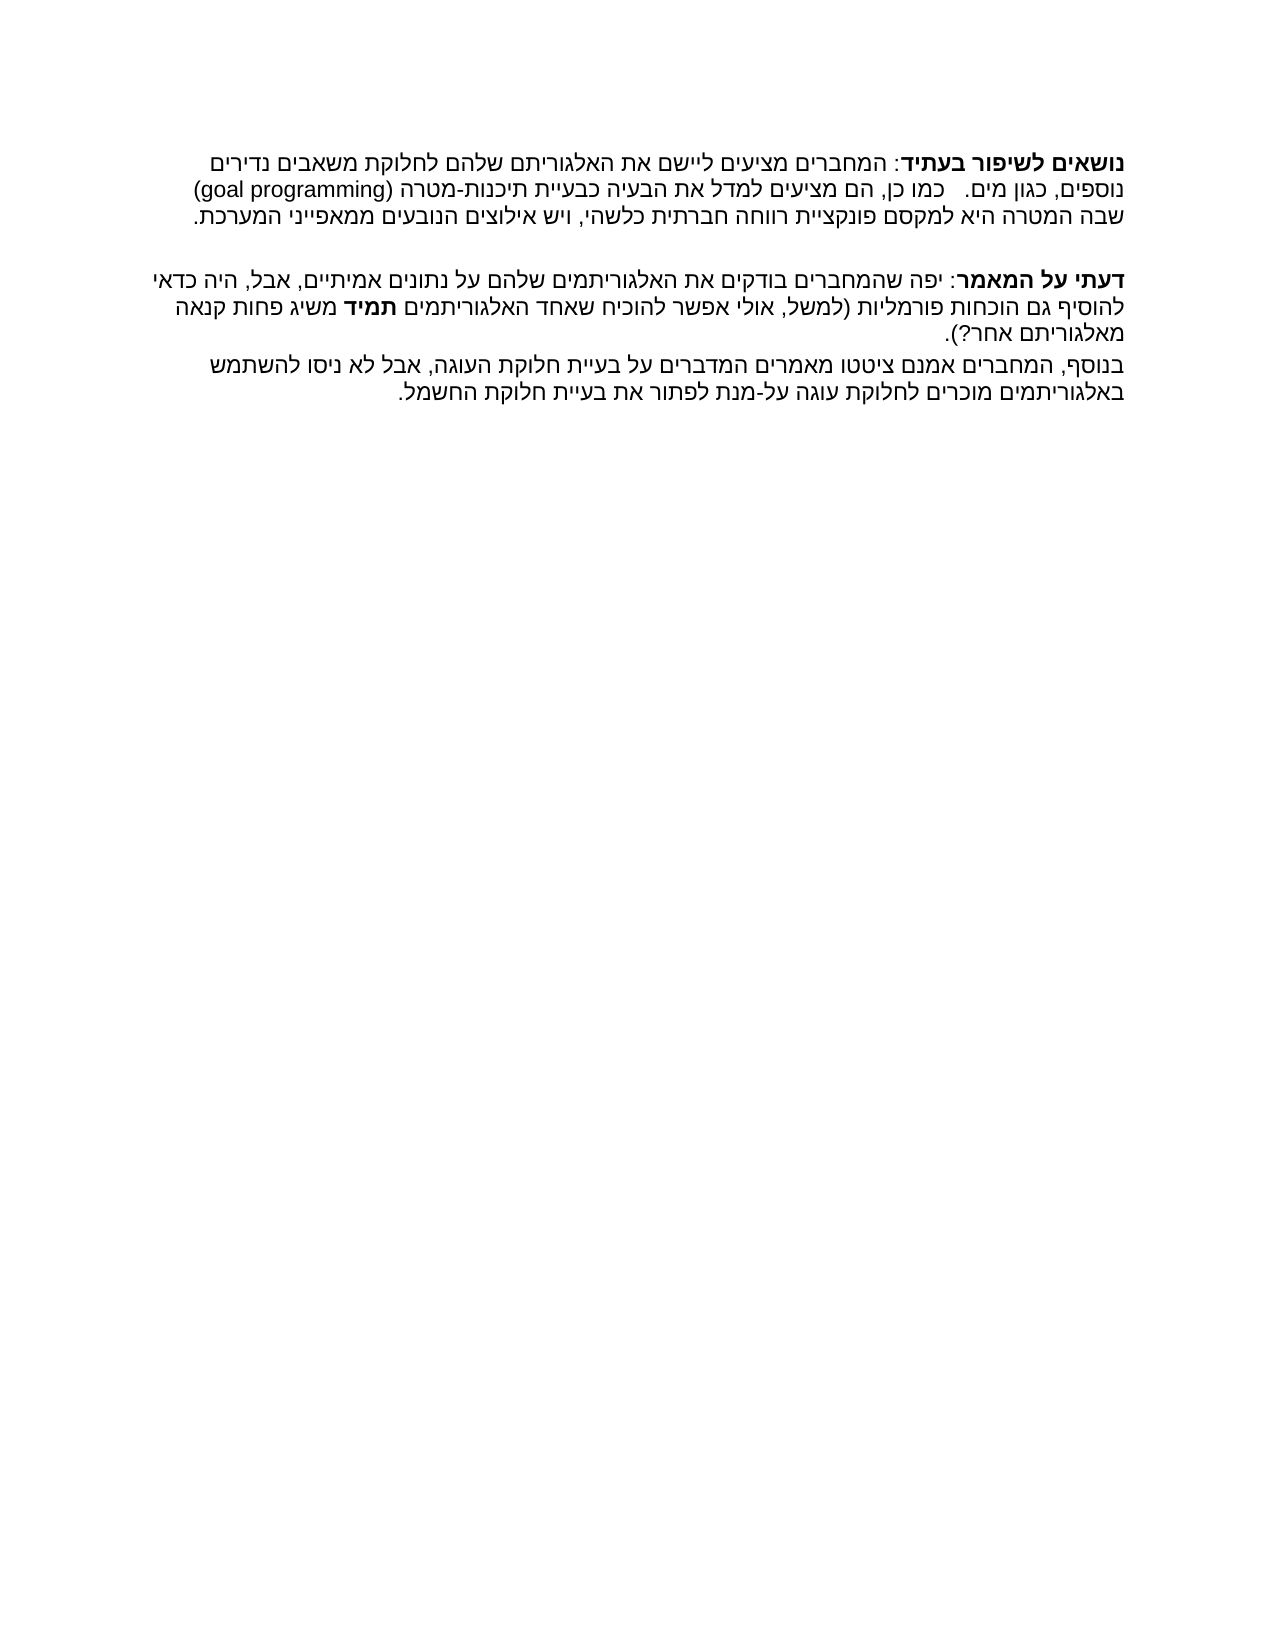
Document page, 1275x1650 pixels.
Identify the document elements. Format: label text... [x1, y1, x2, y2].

text נושאים לשיפור בעתיד: המחברים מציעים ליישם את האלגוריתם שלהם לחלוקת משאבים נדירים נוספים, כגון מים. כמו כן, הם מציעים למדל את הבעיה כבעיית תיכנות-מטרה (goal programming) שבה המטרה היא למקסם פונקציית רווחה חברתית כלשהי, ויש אילוצים הנובעים ממאפייני המערכת. [150, 150, 1125, 229]
text דעתי על המאמר: יפה שהמחברים בודקים את האלגוריתמים שלהם על נתונים אמיתיים, אבל, היה כדאי להוסיף גם הוכחות פורמליות (למשל, אולי אפשר להוכיח שאחד האלגוריתמים תמיד משיג פחות קנאה מאלגוריתם אחר?). [150, 267, 1125, 346]
text בנוסף, המחברים אמנם ציטטו מאמרים המדברים על בעיית חלוקת העוגה, אבל לא ניסו להשתמש באלגוריתמים מוכרים לחלוקת עוגה על-מנת לפתור את בעיית חלוקת החשמל. [150, 352, 1125, 405]
